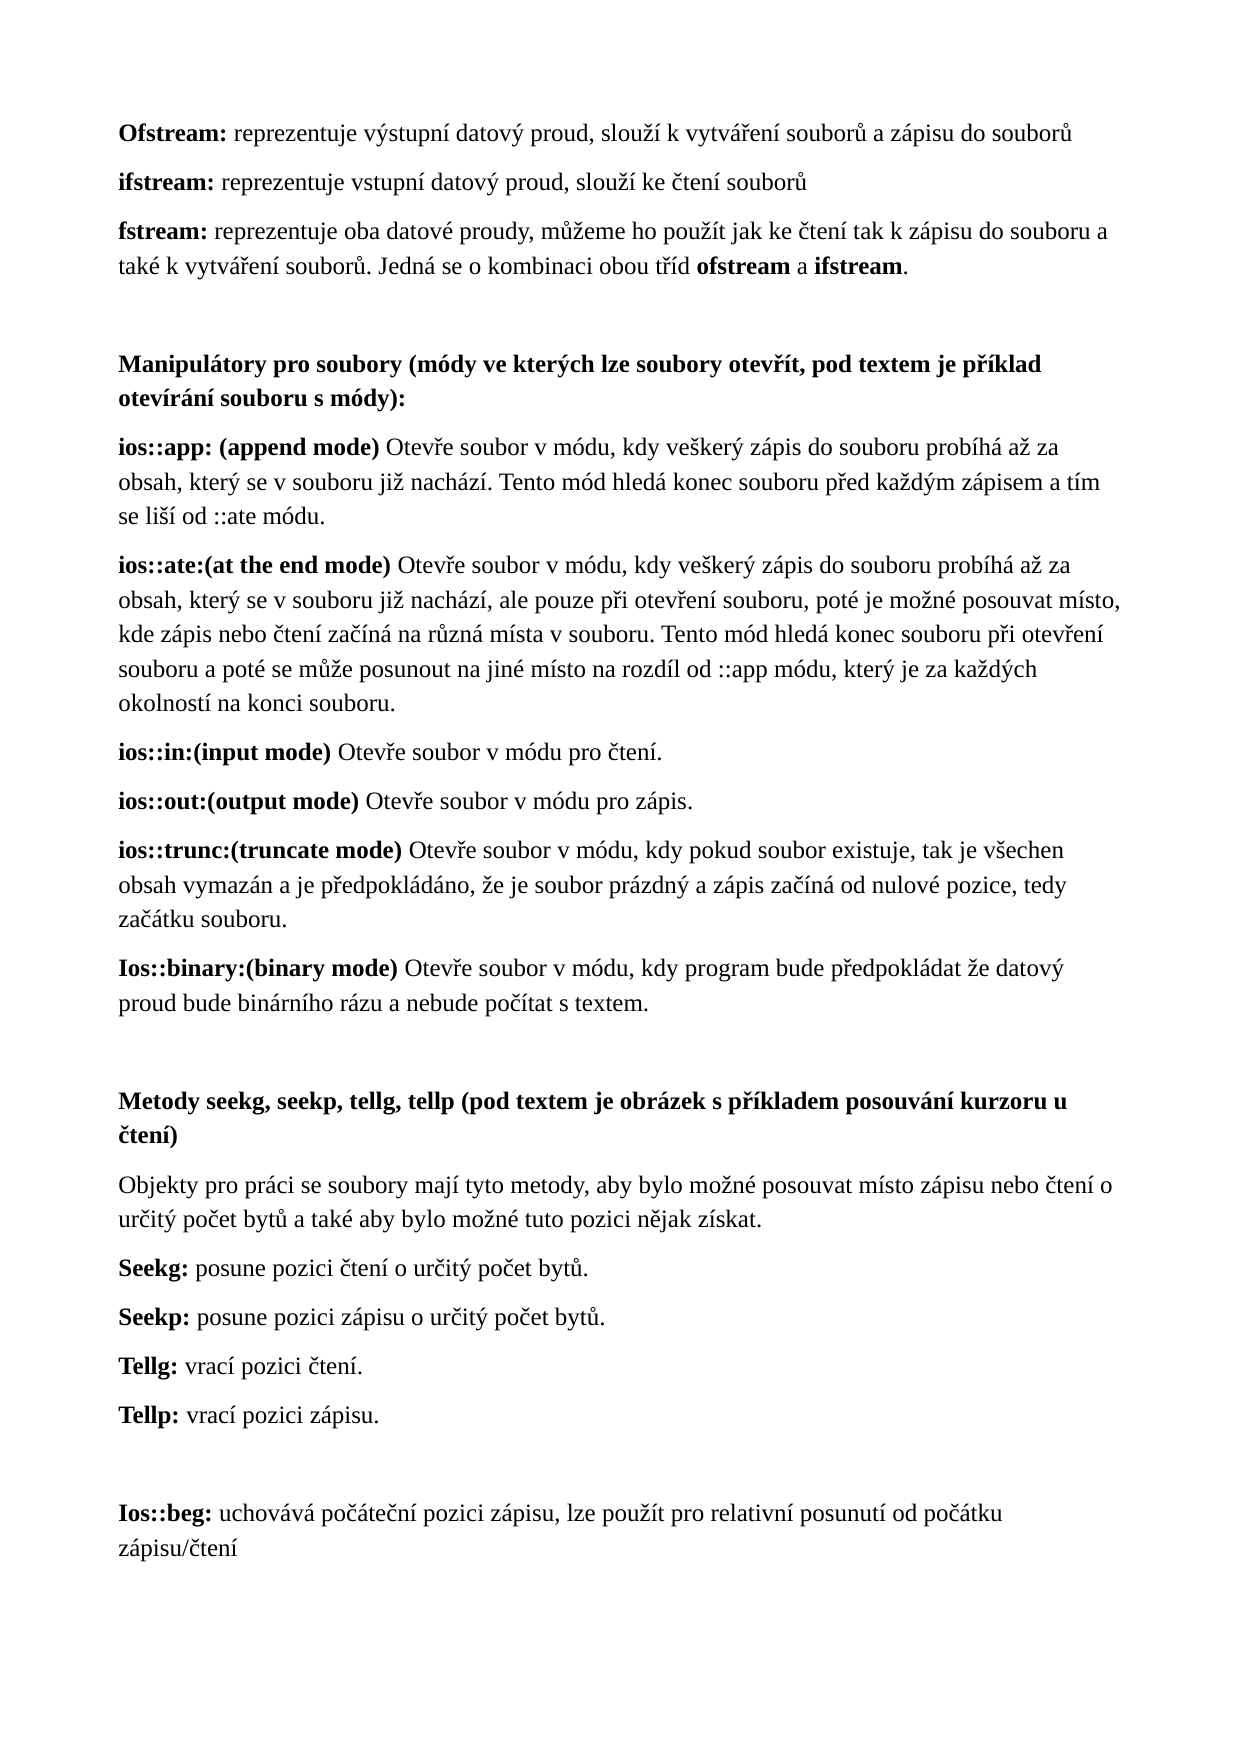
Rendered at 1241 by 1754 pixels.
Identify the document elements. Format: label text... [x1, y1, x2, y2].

text Metody seekg, seekp, tellg, tellp (pod textem je obrázek s příkladem posouvání kurzoru u čtení) [118, 1086, 1122, 1149]
text Manipulátory pro soubory (módy ve kterých lze soubory otevřít, pod textem je příklad otevírání souboru s módy): [118, 349, 1122, 412]
text Objekty pro práci se soubory mají tyto metody, aby bylo možné posouvat místo zápisu nebo čtení o určitý počet bytů a také aby bylo možné tuto pozici nějak získat. [118, 1170, 1122, 1233]
text Ios::binary:(binary mode) Otevře soubor v módu, kdy program bude předpokládat že datový proud bude binárního rázu a nebude počítat s textem. [118, 953, 1122, 1017]
text ios::app: (append mode) Otevře soubor v módu, kdy veškerý zápis do souboru probíhá až za obsah, který se v souboru již nachází. Tento mód hledá konec souboru před každým zápisem a tím se liší od ::ate módu. [118, 432, 1122, 530]
text ios::ate:(at the end mode) Otevře soubor v módu, kdy veškerý zápis do souboru probíhá až za obsah, který se v souboru již nachází, ale pouze při otevření souboru, poté je možné posouvat místo, kde zápis nebo čtení začíná na různá místa v souboru. Tento mód hledá konec souboru při otevření souboru a poté se může posunout na jiné místo na rozdíl od ::app módu, který je za každých okolností na konci souboru. [118, 550, 1122, 717]
text Seekg: posune pozici čtení o určitý počet bytů. [118, 1253, 1122, 1282]
text ios::out:(output mode) Otevře soubor v módu pro zápis. [118, 786, 1122, 815]
text ifstream: reprezentuje vstupní datový proud, slouží ke čtení souborů [118, 167, 1122, 196]
text ios::in:(input mode) Otevře soubor v módu pro čtení. [118, 737, 1122, 766]
text fstream: reprezentuje oba datové proudy, můžeme ho použít jak ke čtení tak k zápisu do souboru a také k vytváření souborů. Jedná se o kombinaci obou tříd ofstream a ifstream. [118, 216, 1122, 279]
text ios::trunc:(truncate mode) Otevře soubor v módu, kdy pokud soubor existuje, tak je všechen obsah vymazán a je předpokládáno, že je soubor prázdný a zápis začíná od nulové pozice, tedy začátku souboru. [118, 836, 1122, 933]
text Ios::beg: uchovává počáteční pozici zápisu, lze použít pro relativní posunutí od počátku zápisu/čtení [118, 1498, 1122, 1562]
text Tellp: vrací pozici zápisu. [118, 1400, 1122, 1429]
text Ofstream: reprezentuje výstupní datový proud, slouží k vytváření souborů a zápisu do souborů [118, 118, 1122, 147]
text Tellg: vrací pozici čtení. [118, 1351, 1122, 1380]
text Seekp: posune pozici zápisu o určitý počet bytů. [118, 1302, 1122, 1331]
